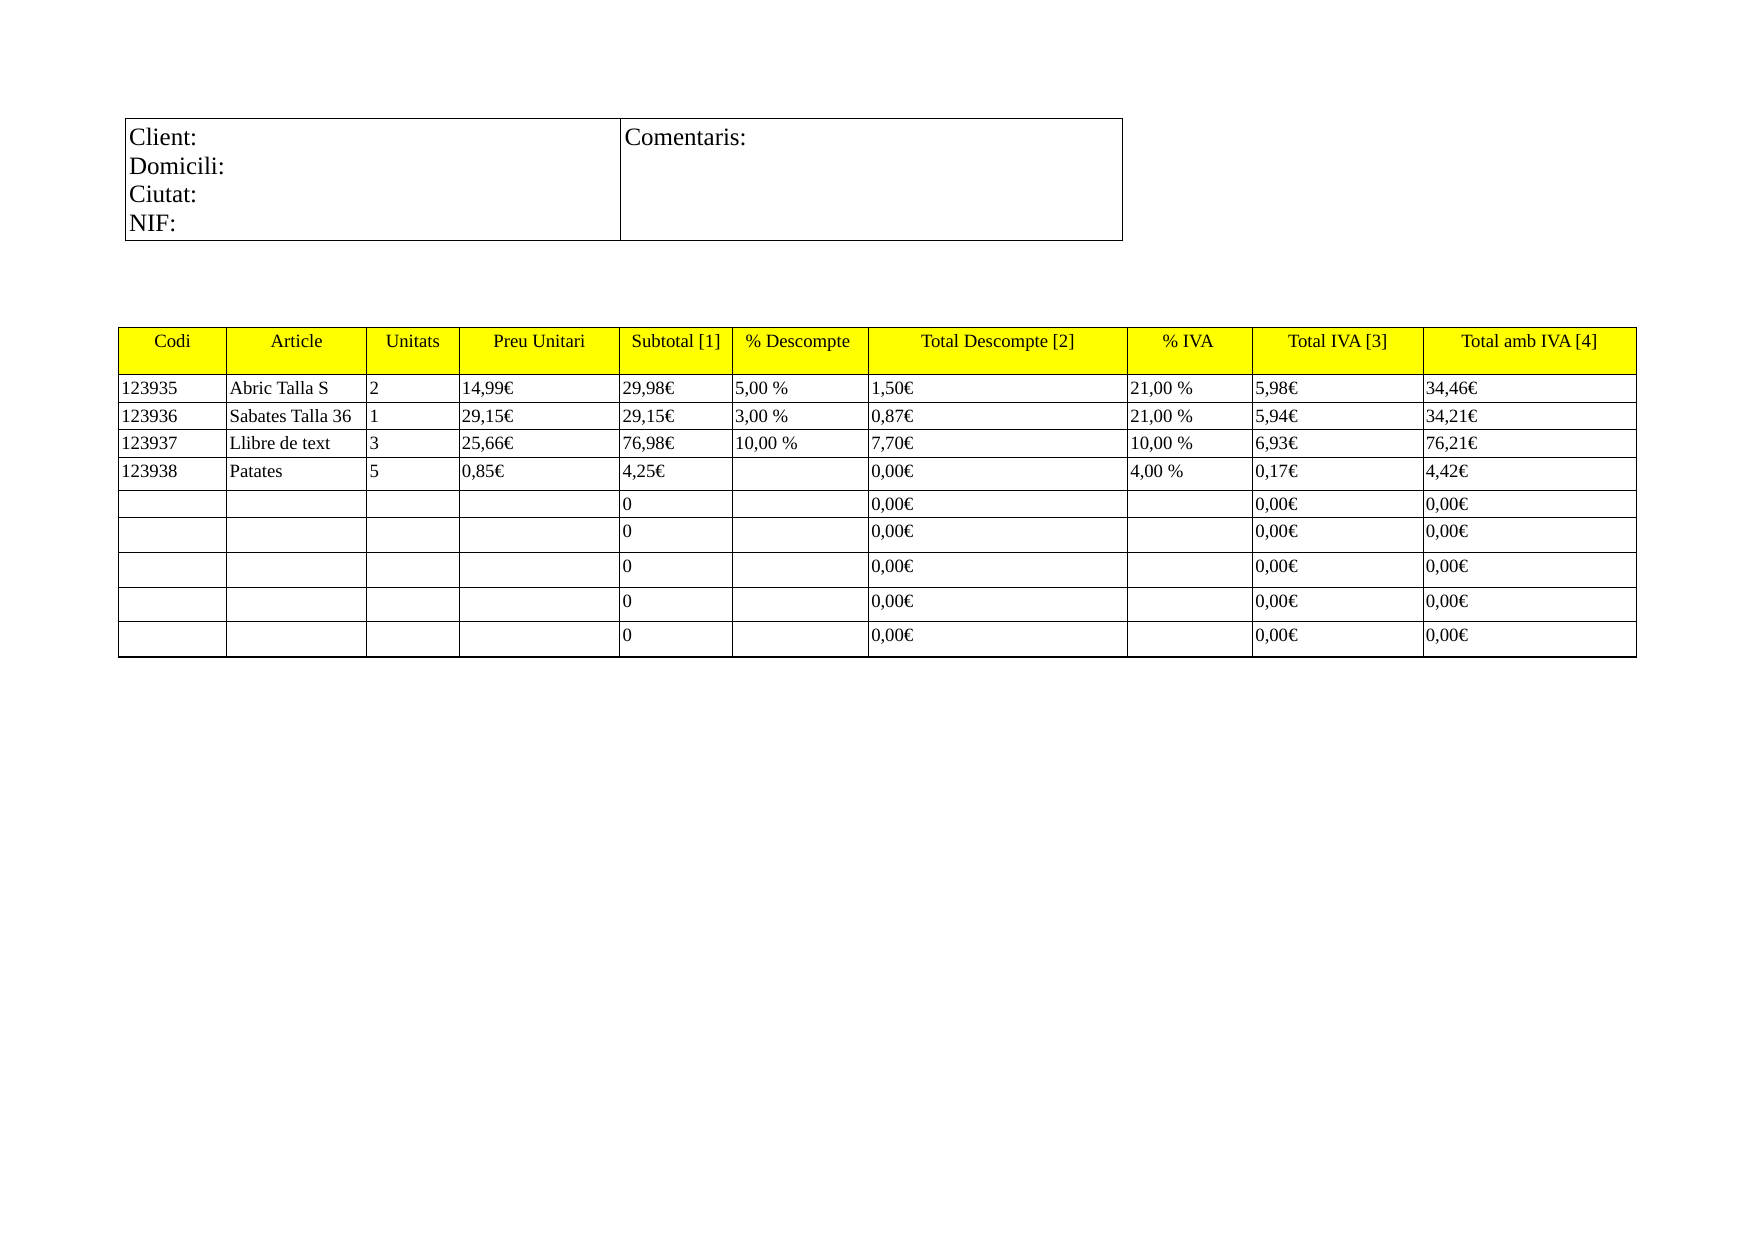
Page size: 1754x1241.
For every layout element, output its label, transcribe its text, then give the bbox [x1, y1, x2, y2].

table_cell 123935 [119, 375, 226, 402]
table_cell 21,00 % [1128, 375, 1252, 402]
table_cell 0,00€ [869, 588, 1127, 621]
table_cell 0,00€ [1253, 588, 1423, 621]
table_cell 0 [620, 588, 732, 621]
table_cell [460, 491, 619, 517]
table_cell [119, 588, 226, 621]
table_cell [227, 622, 366, 656]
table_cell [1128, 518, 1252, 552]
table_cell 0,00€ [1253, 491, 1423, 517]
table_cell 25,66€ [460, 430, 619, 457]
table_header Total IVA [3] [1253, 328, 1423, 374]
table_cell 0,00€ [869, 622, 1127, 656]
table_cell 14,99€ [460, 375, 619, 402]
table_cell [227, 588, 366, 621]
table_cell [119, 491, 226, 517]
table_cell [733, 622, 868, 656]
table_cell [367, 553, 459, 587]
table_cell 29,98€ [620, 375, 732, 402]
table_cell 3,00 % [733, 403, 868, 429]
table_cell 0 [620, 622, 732, 656]
table_cell 5 [367, 458, 459, 490]
table_cell [227, 491, 366, 517]
table_cell 0,00€ [1253, 553, 1423, 587]
table_cell 123937 [119, 430, 226, 457]
table_cell [733, 518, 868, 552]
table_cell 21,00 % [1128, 403, 1252, 429]
table_cell [227, 553, 366, 587]
table_cell 76,98€ [620, 430, 732, 457]
table_cell 29,15€ [620, 403, 732, 429]
table_cell Sabates Talla 36 [227, 403, 366, 429]
table_cell 1,50€ [869, 375, 1127, 402]
table_cell [1128, 622, 1252, 656]
table_cell 34,46€ [1424, 375, 1636, 402]
table_cell [1128, 491, 1252, 517]
table_cell 0,00€ [1424, 518, 1636, 552]
table_cell 34,21€ [1424, 403, 1636, 429]
table_cell Patates [227, 458, 366, 490]
table_cell [1128, 588, 1252, 621]
table_cell 0,00€ [1424, 588, 1636, 621]
table_cell 0,87€ [869, 403, 1127, 429]
table_cell [733, 588, 868, 621]
table_cell 10,00 % [1128, 430, 1252, 457]
table_header Total amb IVA [4] [1424, 328, 1636, 374]
table_cell 123936 [119, 403, 226, 429]
table_cell 4,00 % [1128, 458, 1252, 490]
table_cell [367, 588, 459, 621]
table_cell 0,00€ [869, 553, 1127, 587]
table_cell [367, 491, 459, 517]
table_cell 1 [367, 403, 459, 429]
table_cell 0 [620, 518, 732, 552]
table_cell [119, 622, 226, 656]
table_cell [367, 622, 459, 656]
table_cell 0,00€ [1424, 622, 1636, 656]
table_header % IVA [1128, 328, 1252, 374]
table_cell [119, 518, 226, 552]
table_cell 0 [620, 491, 732, 517]
table_cell Abric Talla S [227, 375, 366, 402]
table_cell 4,42€ [1424, 458, 1636, 490]
table_cell [1128, 553, 1252, 587]
table_header Comentaris: [621, 119, 1122, 240]
table_cell 4,25€ [620, 458, 732, 490]
table_cell 0,00€ [1424, 553, 1636, 587]
table_header Article [227, 328, 366, 374]
table_cell [460, 622, 619, 656]
table_cell [227, 518, 366, 552]
table_cell 0,00€ [1424, 491, 1636, 517]
table_cell 5,98€ [1253, 375, 1423, 402]
table_cell [119, 553, 226, 587]
table_header Total Descompte [2] [869, 328, 1127, 374]
table_cell 123938 [119, 458, 226, 490]
table_header Client: Domicili: Ciutat: NIF: [126, 119, 620, 240]
table_cell [733, 458, 868, 490]
table_cell 3 [367, 430, 459, 457]
table_cell Llibre de text [227, 430, 366, 457]
table_cell [733, 491, 868, 517]
table_cell 2 [367, 375, 459, 402]
table_cell 0,00€ [1253, 622, 1423, 656]
table_cell [367, 518, 459, 552]
table_cell [460, 518, 619, 552]
table_cell 10,00 % [733, 430, 868, 457]
table_cell 5,00 % [733, 375, 868, 402]
table_cell 0,85€ [460, 458, 619, 490]
table_cell 0,00€ [869, 518, 1127, 552]
table_cell 0,17€ [1253, 458, 1423, 490]
table_cell 0 [620, 553, 732, 587]
table_header Codi [119, 328, 226, 374]
table_cell 0,00€ [869, 458, 1127, 490]
table_cell 5,94€ [1253, 403, 1423, 429]
table_cell [460, 553, 619, 587]
table_cell 6,93€ [1253, 430, 1423, 457]
table_cell 0,00€ [869, 491, 1127, 517]
table_header Subtotal [1] [620, 328, 732, 374]
table_header Unitats [367, 328, 459, 374]
table_header Preu Unitari [460, 328, 619, 374]
table_cell 29,15€ [460, 403, 619, 429]
table_cell 76,21€ [1424, 430, 1636, 457]
table_cell 7,70€ [869, 430, 1127, 457]
table_cell [733, 553, 868, 587]
table_header % Descompte [733, 328, 868, 374]
table_cell 0,00€ [1253, 518, 1423, 552]
table_cell [460, 588, 619, 621]
